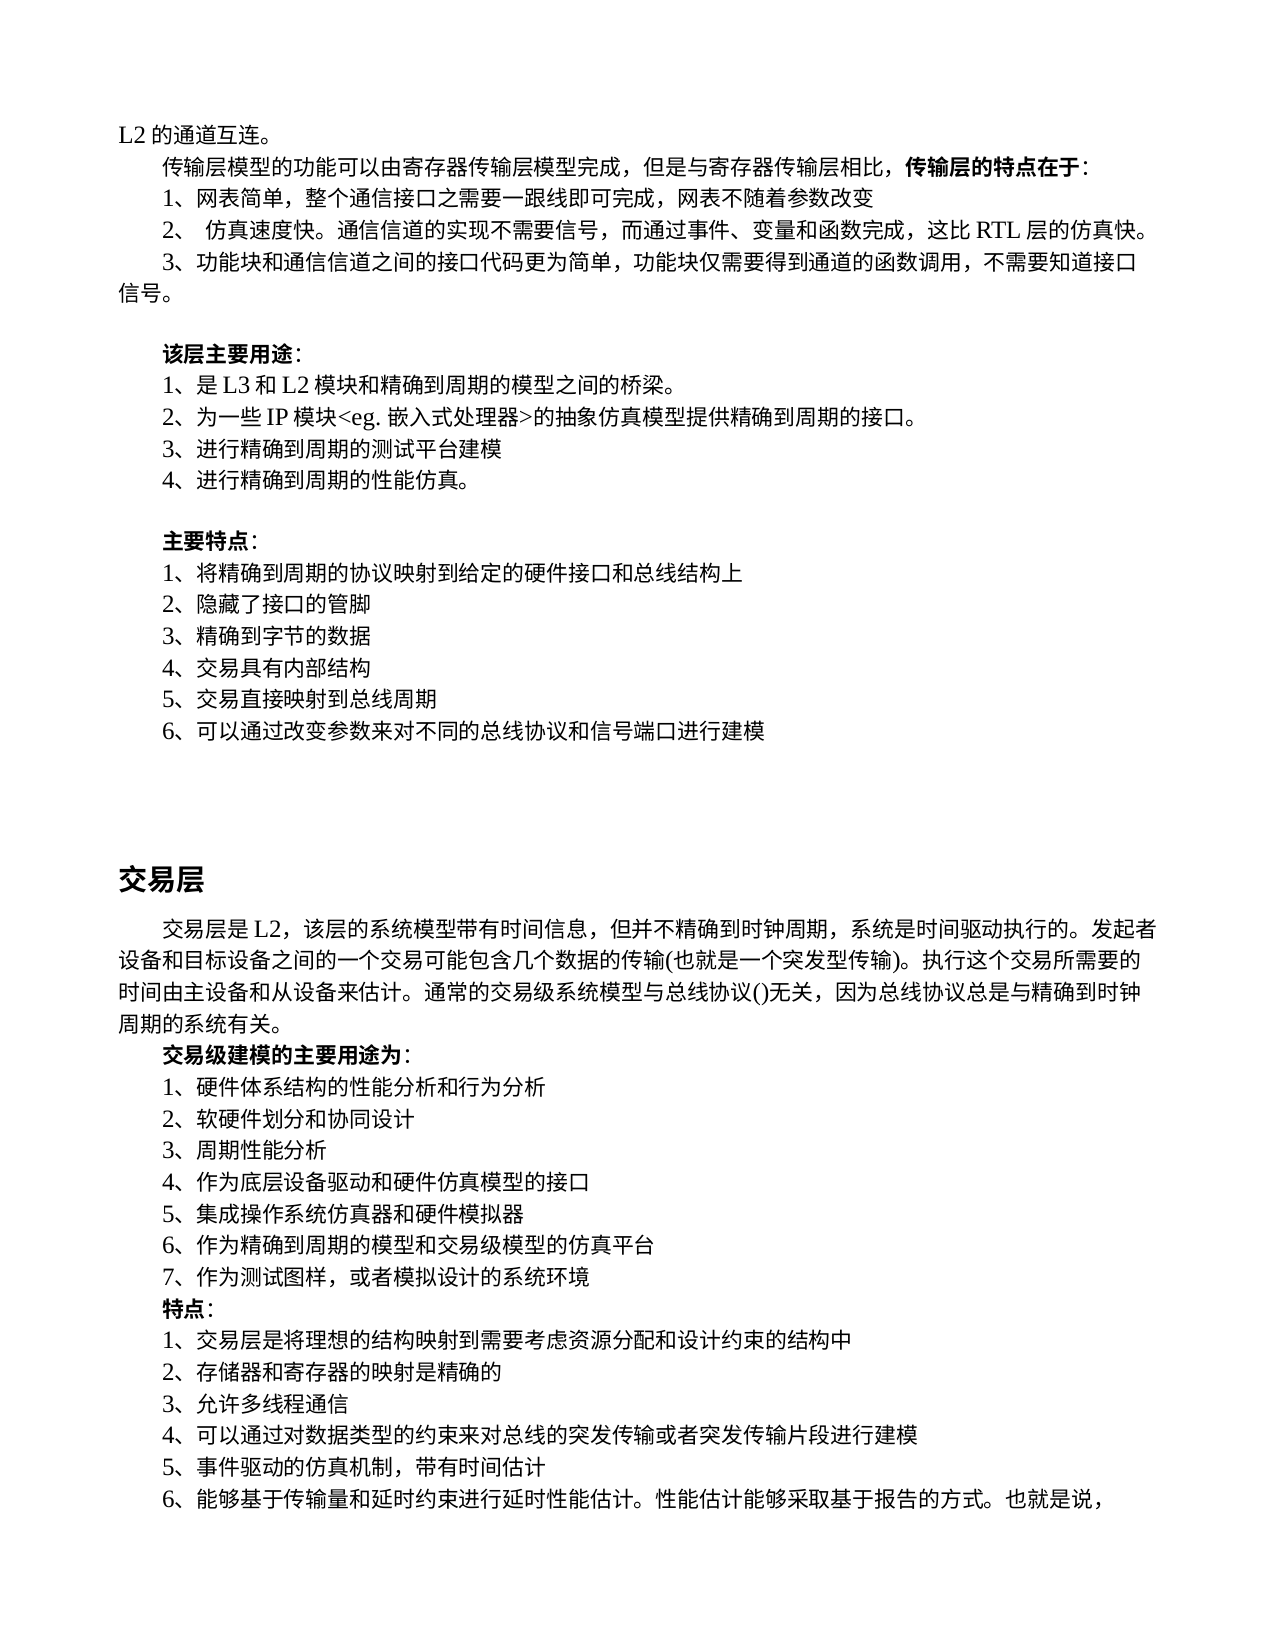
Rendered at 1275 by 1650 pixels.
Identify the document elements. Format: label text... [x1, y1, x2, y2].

text 5、事件驱动的仿真机制，带有时间估计 [118, 1450, 1157, 1482]
text 1、是L3和L2模块和精确到周期的模型之间的桥梁。 [118, 368, 1157, 400]
text 2、 仿真速度快。通信信道的实现不需要信号，而通过事件、变量和函数完成，这比RTL层的仿真快。 [118, 213, 1157, 245]
text 2、存储器和寄存器的映射是精确的 [118, 1355, 1157, 1387]
text 2、软硬件划分和协同设计 [118, 1102, 1157, 1133]
text 6、可以通过改变参数来对不同的总线协议和信号端口进行建模 [118, 714, 1157, 746]
text 3、精确到字节的数据 [118, 619, 1157, 651]
text 主要特点： [118, 524, 1157, 556]
text 特点： [118, 1292, 1157, 1323]
text 1、网表简单，整个通信接口之需要一跟线即可完成，网表不随着参数改变 [118, 181, 1157, 213]
text 4、交易具有内部结构 [118, 651, 1157, 682]
text 4、可以通过对数据类型的约束来对总线的突发传输或者突发传输片段进行建模 [118, 1418, 1157, 1450]
text 3、周期性能分析 [118, 1133, 1157, 1165]
text 3、允许多线程通信 [118, 1387, 1157, 1418]
text 3、进行精确到周期的测试平台建模 [118, 432, 1157, 463]
text 2、隐藏了接口的管脚 [118, 587, 1157, 619]
text 1、交易层是将理想的结构映射到需要考虑资源分配和设计约束的结构中 [118, 1323, 1157, 1355]
text 6、能够基于传输量和延时约束进行延时性能估计。性能估计能够采取基于报告的方式。也就是说， [118, 1482, 1157, 1513]
subtitle 交易层 [118, 857, 1157, 899]
text 1、硬件体系结构的性能分析和行为分析 [118, 1070, 1157, 1102]
text 7、作为测试图样，或者模拟设计的系统环境 [118, 1260, 1157, 1292]
text 1、将精确到周期的协议映射到给定的硬件接口和总线结构上 [118, 556, 1157, 587]
text 6、作为精确到周期的模型和交易级模型的仿真平台 [118, 1228, 1157, 1260]
text 该层主要用途： [118, 337, 1157, 368]
text 5、交易直接映射到总线周期 [118, 682, 1157, 714]
text 传输层模型的功能可以由寄存器传输层模型完成，但是与寄存器传输层相比，传输层的特点在于： [118, 150, 1157, 181]
text 5、集成操作系统仿真器和硬件模拟器 [118, 1197, 1157, 1228]
text 3、功能块和通信信道之间的接口代码更为简单，功能块仅需要得到通道的函数调用，不需要知道接口信号。 [118, 245, 1157, 308]
text 4、进行精确到周期的性能仿真。 [118, 463, 1157, 495]
text 交易层是L2，该层的系统模型带有时间信息，但并不精确到时钟周期，系统是时间驱动执行的。发起者设备和目标设备之间的一个交易可能包含几个数据的传输(也就是一个突发型传输)。执行这个交易所需要的时间由主设备和从设备来估计。通常的交易级系统模型与总线协议()无关，因为总线协议总是与精确到时钟周期的系统有关。 [118, 912, 1157, 1038]
text L2的通道互连。 [118, 118, 1157, 150]
text 2、为一些IP模块<eg. 嵌入式处理器>的抽象仿真模型提供精确到周期的接口。 [118, 400, 1157, 432]
text 交易级建模的主要用途为： [118, 1038, 1157, 1070]
text 4、作为底层设备驱动和硬件仿真模型的接口 [118, 1165, 1157, 1197]
